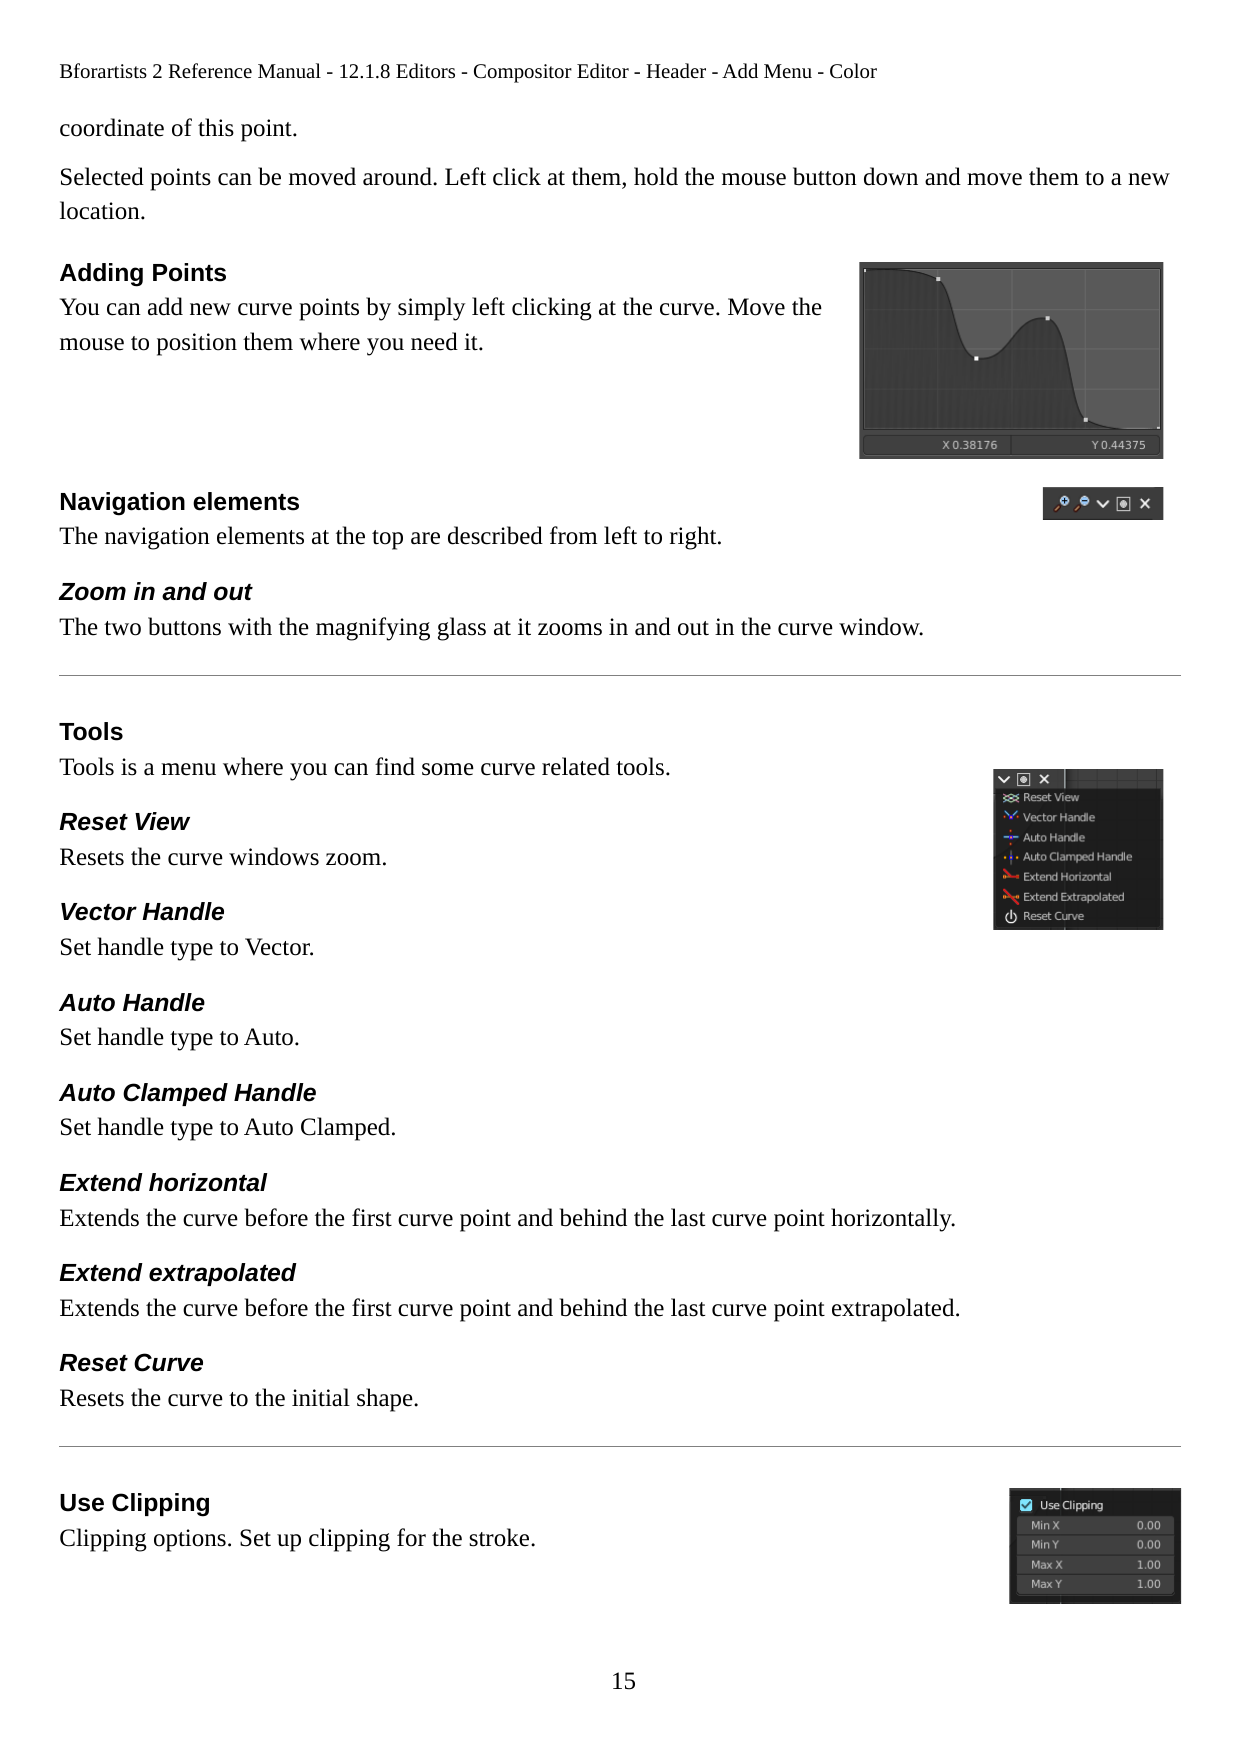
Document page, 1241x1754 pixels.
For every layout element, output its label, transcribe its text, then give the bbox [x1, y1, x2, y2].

text You can add new curve points by simply left clicking at the curve. Move the mouse to position them where you need it. [59, 292, 859, 356]
subtitle Auto Handle [59, 988, 1181, 1016]
text Selected points can be moved around. Left click at them, hold the mouse button down and move them to a new location. [59, 162, 1181, 225]
subtitle Extend extrapolated [59, 1258, 1181, 1286]
subtitle Extend horizontal [59, 1168, 1181, 1196]
subtitle [1164, 487, 1181, 515]
text Set handle type to Auto. [59, 1022, 1181, 1051]
text The two buttons with the magnifying glass at it zooms in and out in the curve window. [59, 612, 1181, 640]
subtitle [1164, 897, 1181, 926]
picture [859, 262, 1164, 459]
text Resets the curve to the initial shape. [59, 1383, 1181, 1412]
subtitle Zoom in and out [59, 577, 1181, 605]
subtitle Reset View [59, 807, 993, 836]
subtitle Navigation elements [59, 487, 1042, 515]
subtitle Vector Handle [59, 897, 993, 926]
subtitle [1164, 807, 1181, 836]
subtitle Use Clipping [59, 1488, 1009, 1517]
text The navigation elements at the top are described from left to right. [59, 521, 1181, 550]
text Tools is a menu where you can find some curve related tools. [59, 752, 1181, 781]
text Resets the curve windows zoom. [59, 842, 993, 871]
subtitle Tools [59, 717, 1181, 746]
text coordinate of this point. [59, 113, 1181, 141]
picture [1009, 1488, 1182, 1604]
text Set handle type to Auto Clamped. [59, 1112, 1181, 1141]
subtitle Adding Points [59, 258, 1181, 286]
picture [1042, 487, 1164, 520]
text Extends the curve before the first curve point and behind the last curve point horizontally. [59, 1203, 1181, 1231]
text Clipping options. Set up clipping for the stroke. [59, 1523, 1009, 1552]
subtitle Reset Curve [59, 1348, 1181, 1377]
picture [993, 769, 1164, 930]
text Set handle type to Vector. [59, 932, 1181, 961]
subtitle Auto Clamped Handle [59, 1078, 1181, 1106]
text Extends the curve before the first curve point and behind the last curve point extrapolated. [59, 1293, 1181, 1321]
